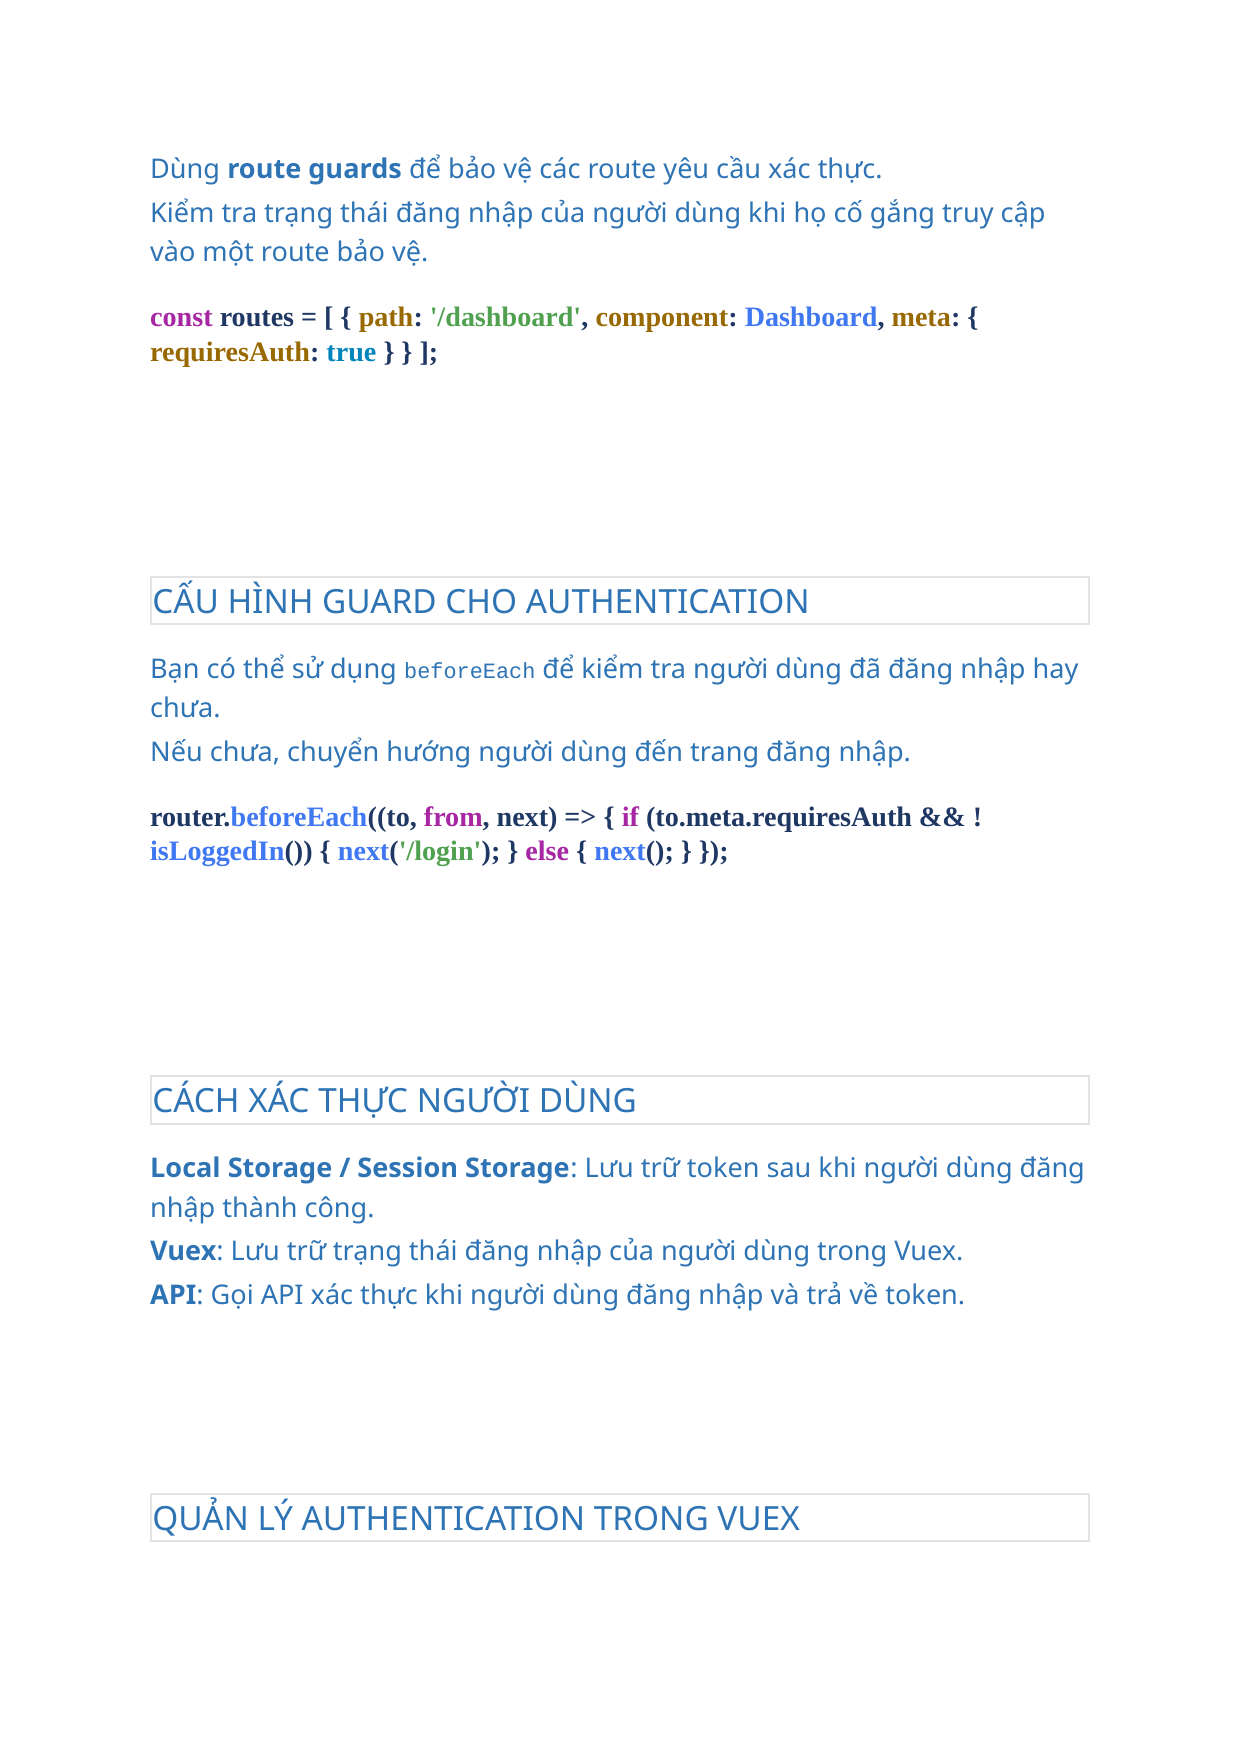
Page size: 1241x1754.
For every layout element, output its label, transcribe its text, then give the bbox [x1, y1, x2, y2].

subtitle Vuex: Lưu trữ trạng thái đăng nhập của người dùng trong Vuex. [150, 1232, 1090, 1268]
subtitle Kiểm tra trạng thái đăng nhập của người dùng khi họ cố gắng truy cập vào một route bảo vệ. [150, 193, 1090, 270]
subtitle Bạn có thể sử dụng beforeEach để kiểm tra người dùng đã đăng nhập hay chưa. [150, 649, 1090, 726]
subtitle router.beforeEach((to, from, next) => { if (to.meta.requiresAuth && !isLoggedIn()) { next('/login'); } else { next(); } }); [150, 800, 1090, 867]
subtitle Nếu chưa, chuyển hướng người dùng đến trang đăng nhập. [150, 732, 1090, 769]
text QUẢN LÝ AUTHENTICATION TRONG VUEX [152, 1495, 1088, 1540]
subtitle API: Gọi API xác thực khi người dùng đăng nhập và trả về token. [150, 1275, 1090, 1312]
text CẤU HÌNH GUARD CHO AUTHENTICATION [152, 578, 1088, 623]
subtitle Dùng route guards để bảo vệ các route yêu cầu xác thực. [150, 150, 1090, 187]
text CÁCH XÁC THỰC NGƯỜI DÙNG [152, 1077, 1088, 1123]
subtitle Local Storage / Session Storage: Lưu trữ token sau khi người dùng đăng nhập thành công. [150, 1149, 1090, 1225]
subtitle const routes = [ { path: '/dashboard', component: Dashboard, meta: { requiresAuth: true } } ]; [150, 300, 1090, 367]
